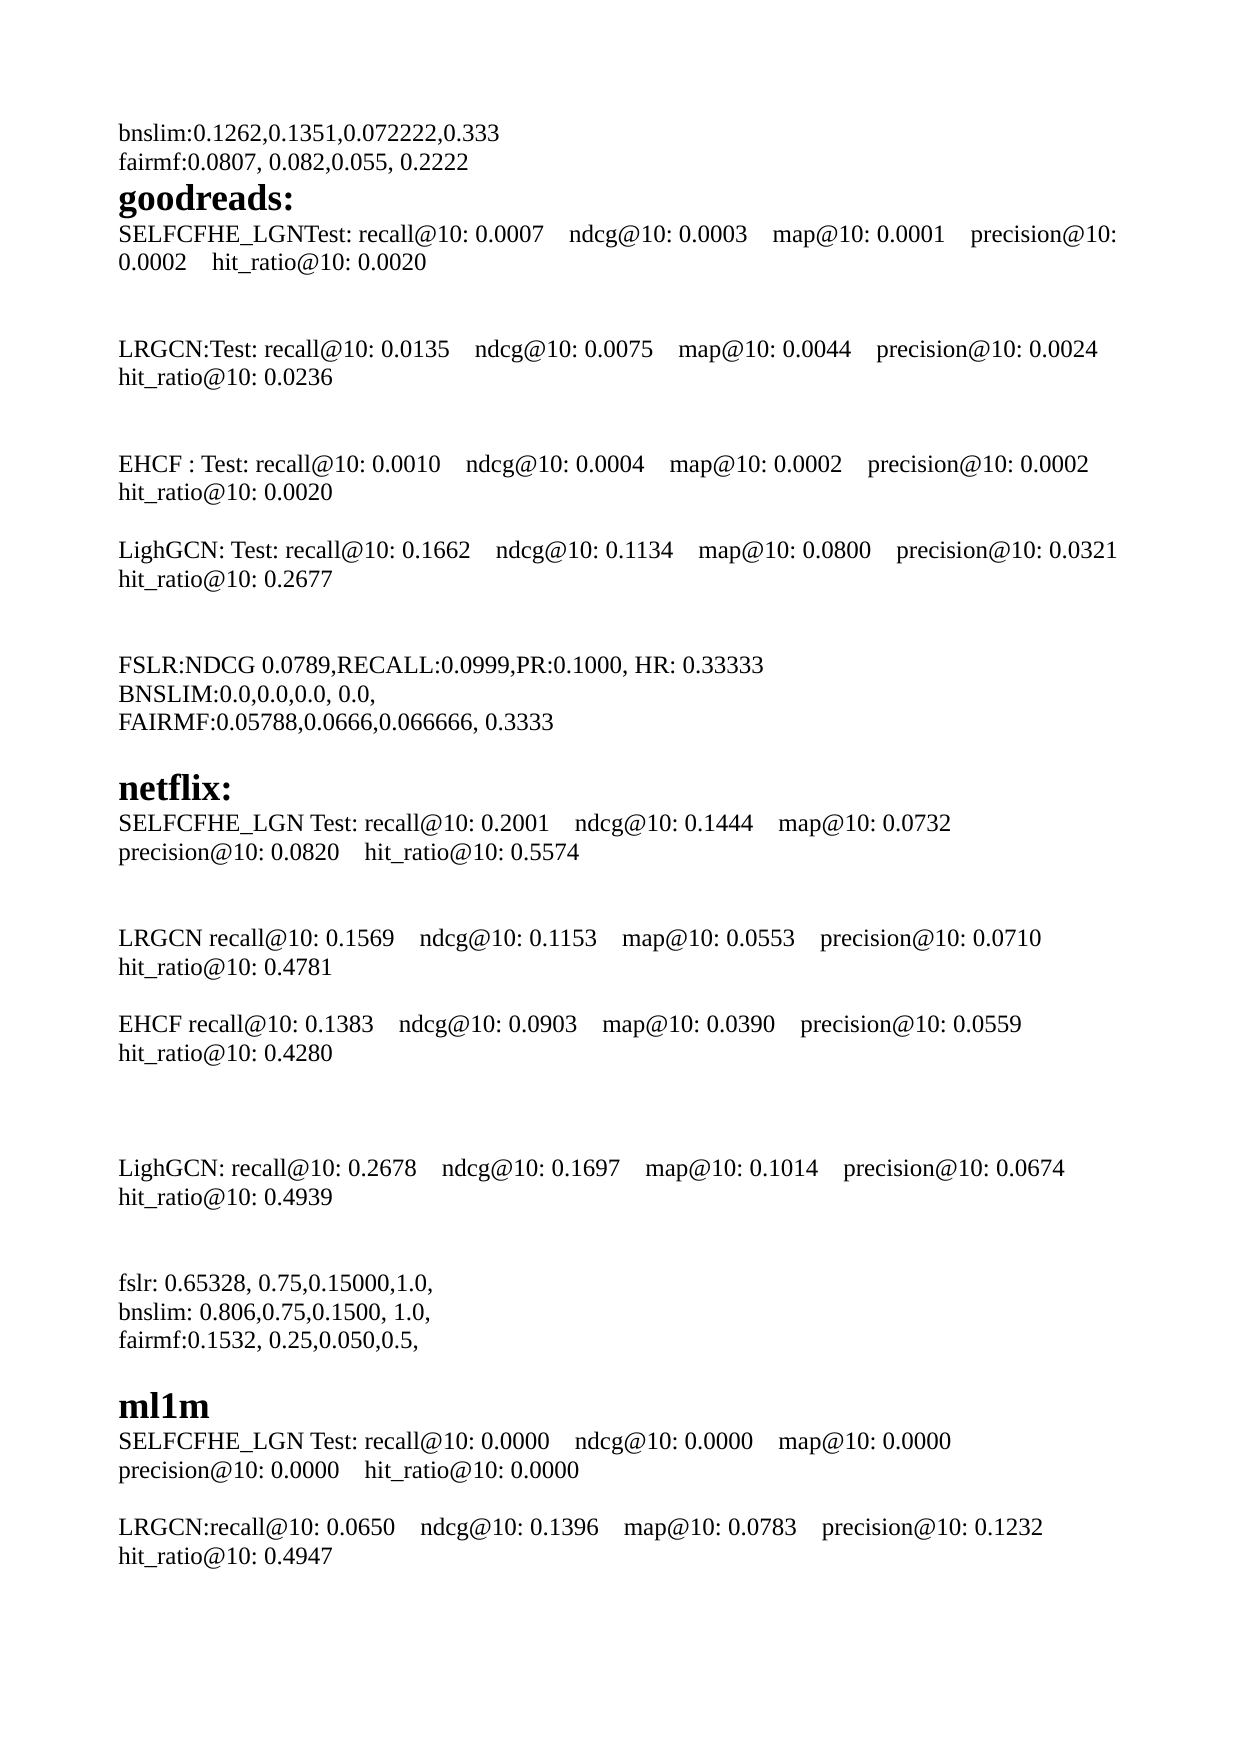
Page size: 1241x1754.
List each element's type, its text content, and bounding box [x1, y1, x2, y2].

text LighGCN: Test: recall@10: 0.1662 ndcg@10: 0.1134 map@10: 0.0800 precision@10: 0.0321 hit_ratio@10: 0.2677 [118, 535, 1122, 592]
text LRGCN:Test: recall@10: 0.0135 ndcg@10: 0.0075 map@10: 0.0044 precision@10: 0.0024 hit_ratio@10: 0.0236 [118, 334, 1122, 391]
text fairmf:0.1532, 0.25,0.050,0.5, [118, 1326, 1122, 1354]
text LighGCN: recall@10: 0.2678 ndcg@10: 0.1697 map@10: 0.1014 precision@10: 0.0674 hit_ratio@10: 0.4939 [118, 1153, 1122, 1211]
text EHCF : Test: recall@10: 0.0010 ndcg@10: 0.0004 map@10: 0.0002 precision@10: 0.0002 hit_ratio@10: 0.0020 [118, 449, 1122, 506]
text EHCF recall@10: 0.1383 ndcg@10: 0.0903 map@10: 0.0390 precision@10: 0.0559 hit_ratio@10: 0.4280 [118, 1009, 1122, 1067]
text SELFCFHE_LGN Test: recall@10: 0.2001 ndcg@10: 0.1444 map@10: 0.0732 precision@10: 0.0820 hit_ratio@10: 0.5574 [118, 808, 1122, 866]
text goodreads: [118, 176, 1122, 219]
text ml1m [118, 1383, 1122, 1426]
text fslr: 0.65328, 0.75,0.15000,1.0, [118, 1268, 1122, 1297]
text bnslim: 0.806,0.75,0.1500, 1.0, [118, 1297, 1122, 1326]
text LRGCN recall@10: 0.1569 ndcg@10: 0.1153 map@10: 0.0553 precision@10: 0.0710 hit_ratio@10: 0.4781 [118, 923, 1122, 981]
text BNSLIM:0.0,0.0,0.0, 0.0, [118, 679, 1122, 707]
text FAIRMF:0.05788,0.0666,0.066666, 0.3333 [118, 707, 1122, 736]
text SELFCFHE_LGNTest: recall@10: 0.0007 ndcg@10: 0.0003 map@10: 0.0001 precision@10: 0.0002 hit_ratio@10: 0.0020 [118, 219, 1122, 276]
text netflix: [118, 765, 1122, 808]
text SELFCFHE_LGN Test: recall@10: 0.0000 ndcg@10: 0.0000 map@10: 0.0000 precision@10: 0.0000 hit_ratio@10: 0.0000 [118, 1426, 1122, 1484]
text FSLR:NDCG 0.0789,RECALL:0.0999,PR:0.1000, HR: 0.33333 [118, 650, 1122, 679]
text LRGCN:recall@10: 0.0650 ndcg@10: 0.1396 map@10: 0.0783 precision@10: 0.1232 hit_ratio@10: 0.4947 [118, 1512, 1122, 1570]
text fairmf:0.0807, 0.082,0.055, 0.2222 [118, 147, 1122, 176]
text bnslim:0.1262,0.1351,0.072222,0.333 [118, 118, 1122, 147]
